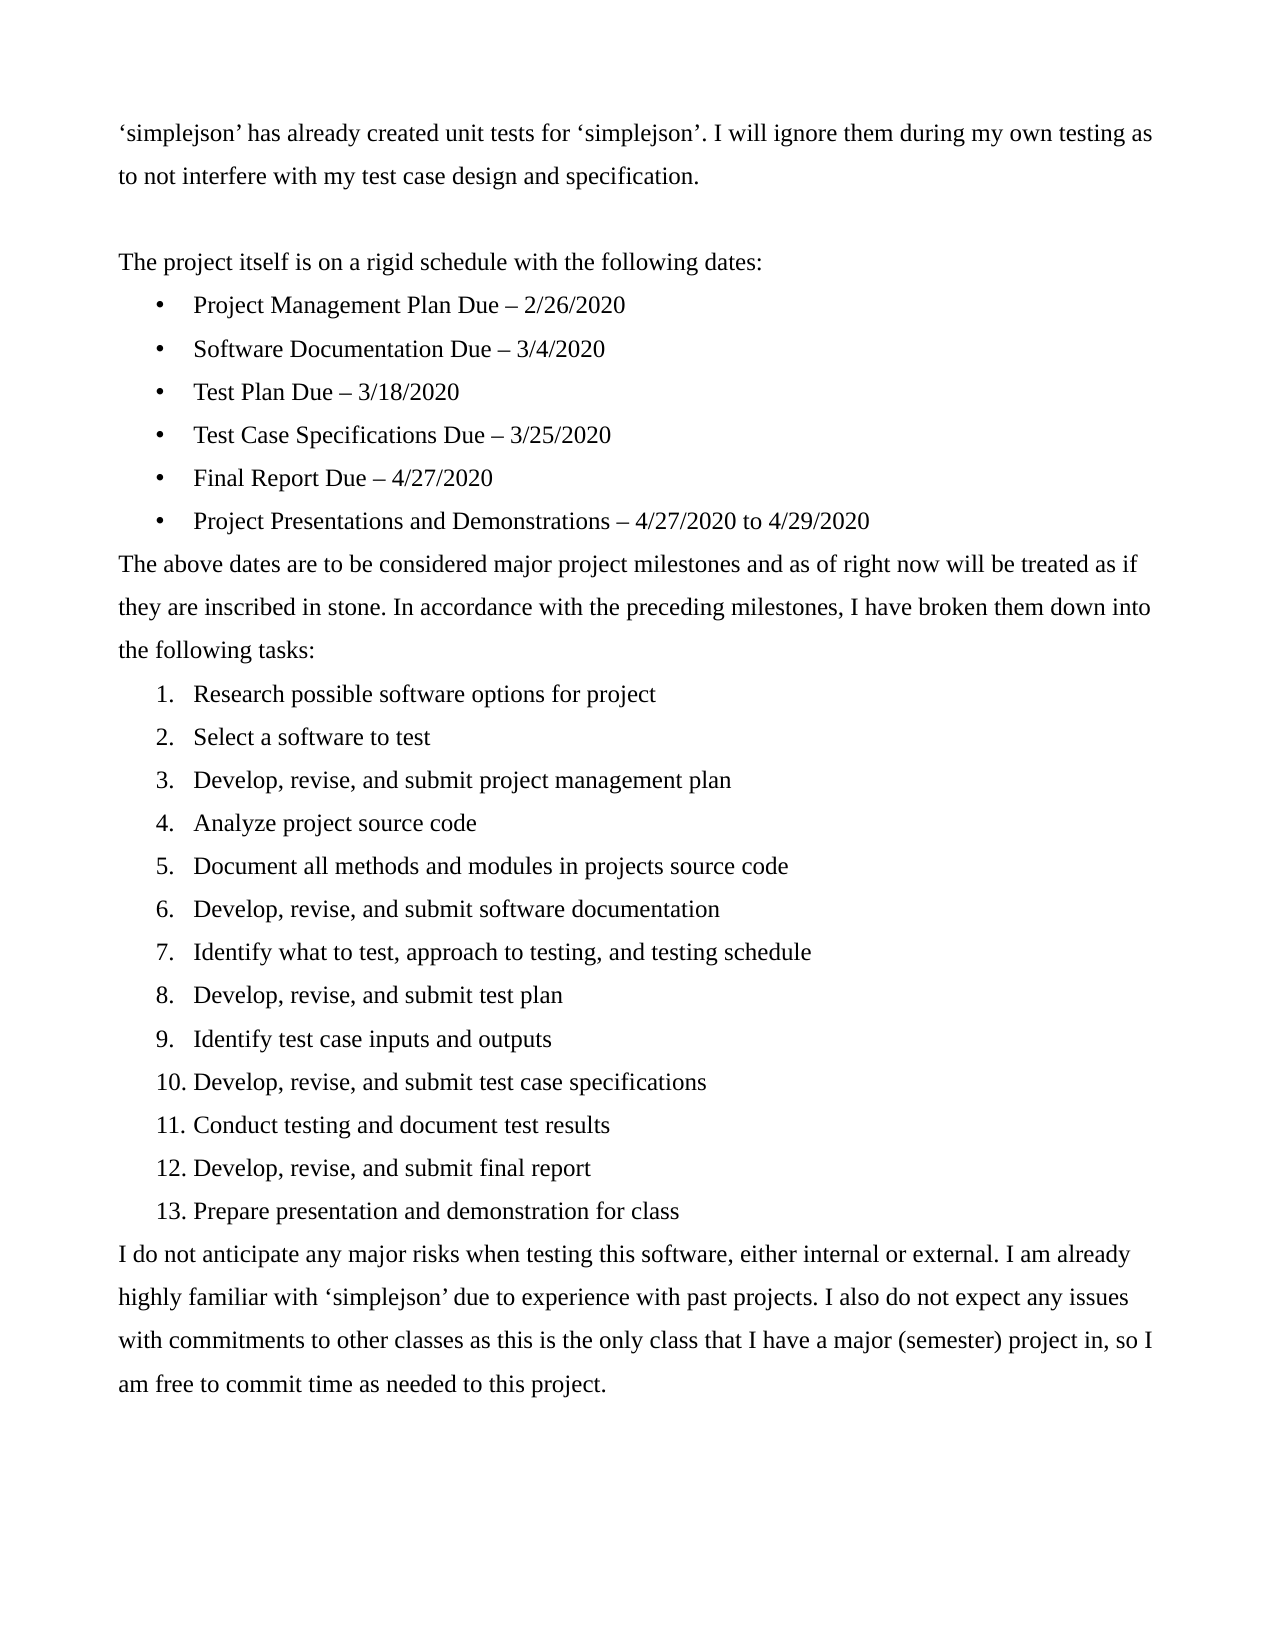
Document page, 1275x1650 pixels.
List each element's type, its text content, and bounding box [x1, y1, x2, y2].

text The above dates are to be considered major project milestones and as of right now will be treated as if they are inscribed in stone. In accordance with the preceding milestones, I have broken them down into the following tasks: [118, 549, 1157, 664]
list Test Plan Due – 3/18/2020 [156, 377, 1157, 406]
list Prepare presentation and demonstration for class [156, 1196, 1157, 1225]
list Project Presentations and Demonstrations – 4/27/2020 to 4/29/2020 [156, 506, 1157, 535]
text ‘simplejson’ has already created unit tests for ‘simplejson’. I will ignore them during my own testing as to not interfere with my test case design and specification. [118, 118, 1157, 190]
list Select a software to test [156, 722, 1157, 751]
list Document all methods and modules in projects source code [156, 851, 1157, 880]
list Conduct testing and document test results [156, 1110, 1157, 1139]
text I do not anticipate any major risks when testing this software, either internal or external. I am already highly familiar with ‘simplejson’ due to experience with past projects. I also do not expect any issues with commitments to other classes as this is the only class that I have a major (semester) project in, so I am free to commit time as needed to this project. [118, 1239, 1157, 1397]
list Identify test case inputs and outputs [156, 1024, 1157, 1052]
list Software Documentation Due – 3/4/2020 [156, 334, 1157, 362]
list Final Report Due – 4/27/2020 [156, 463, 1157, 492]
text The project itself is on a rigid schedule with the following dates: [118, 247, 1157, 276]
list Analyze project source code [156, 808, 1157, 837]
list Develop, revise, and submit final report [156, 1153, 1157, 1182]
list Project Management Plan Due – 2/26/2020 [156, 291, 1157, 319]
list Research possible software options for project [156, 679, 1157, 707]
list Develop, revise, and submit project management plan [156, 765, 1157, 794]
list Test Case Specifications Due – 3/25/2020 [156, 420, 1157, 449]
list Develop, revise, and submit test plan [156, 981, 1157, 1009]
list Develop, revise, and submit software documentation [156, 894, 1157, 923]
list Identify what to test, approach to testing, and testing schedule [156, 937, 1157, 966]
list Develop, revise, and submit test case specifications [156, 1067, 1157, 1096]
